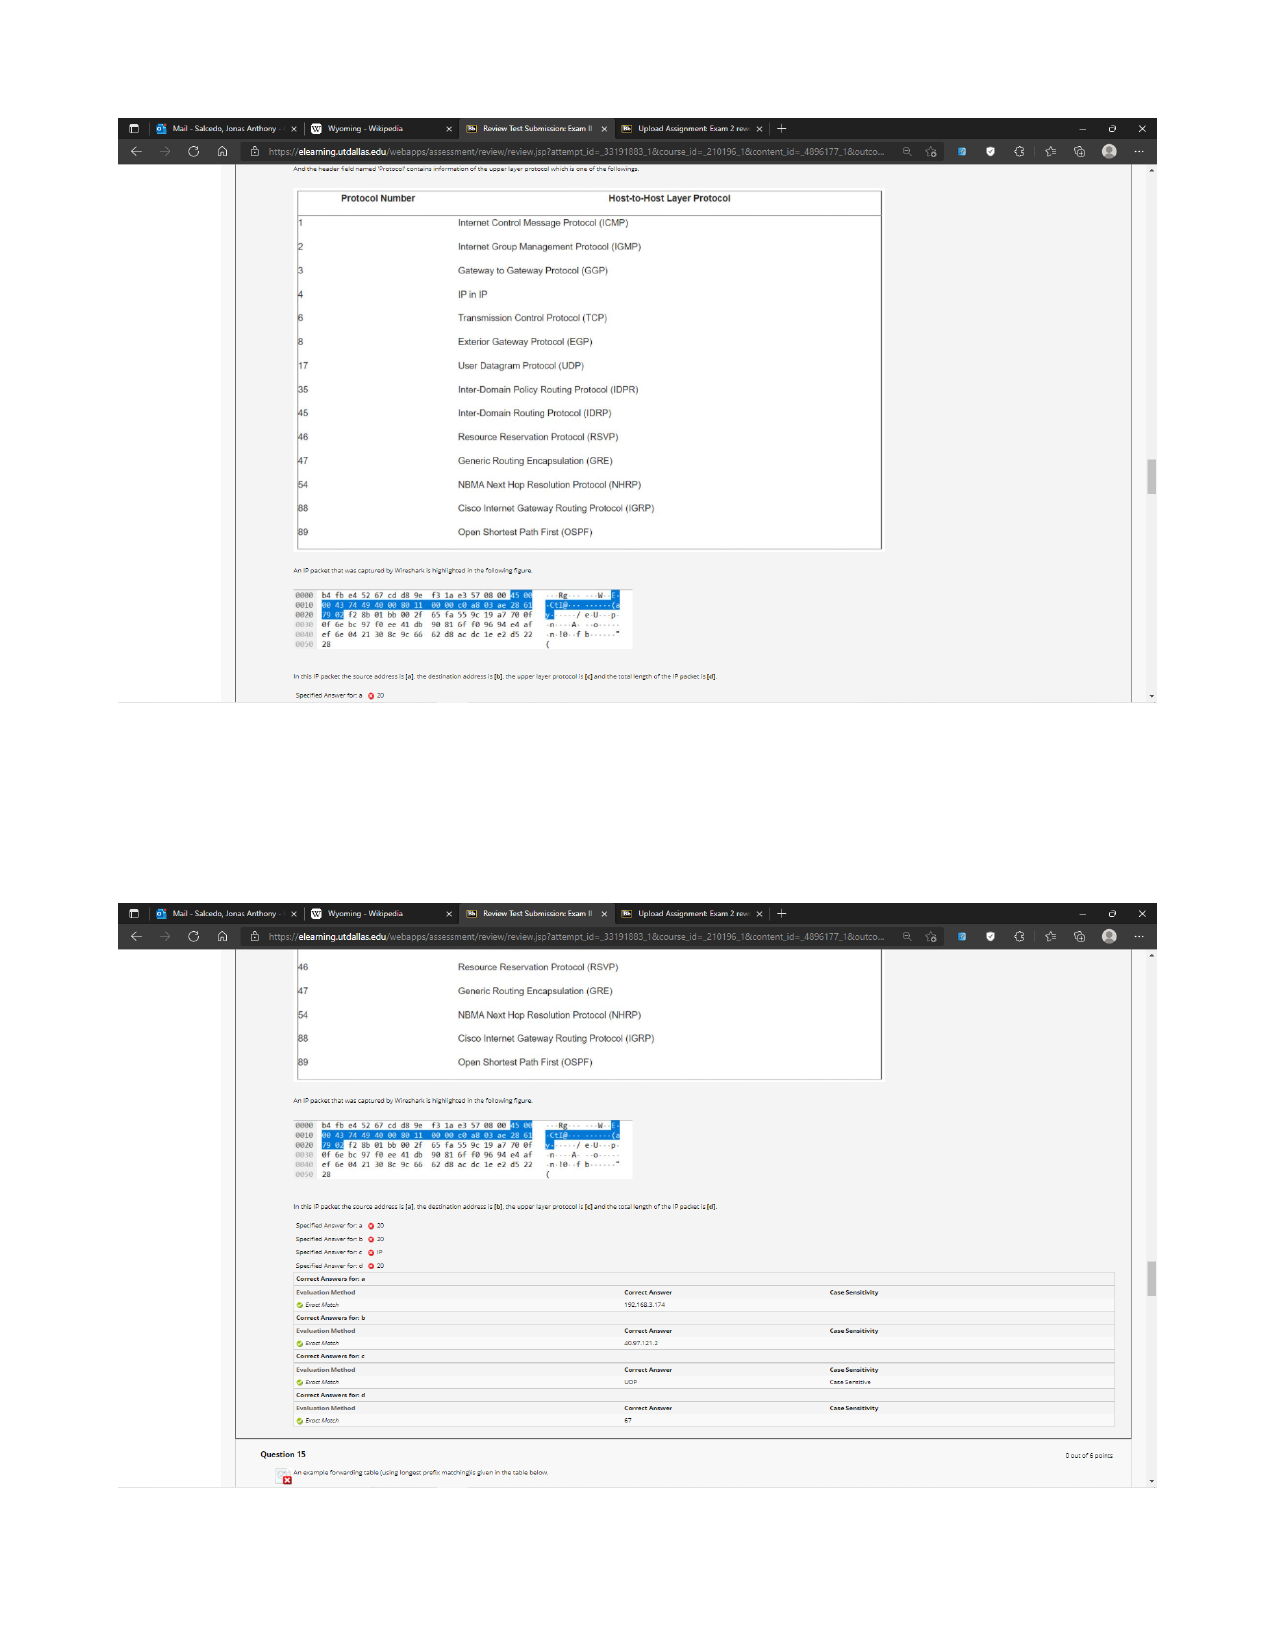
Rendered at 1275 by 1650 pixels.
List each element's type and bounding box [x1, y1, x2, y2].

picture [118, 118, 1157, 703]
picture [118, 903, 1157, 1488]
